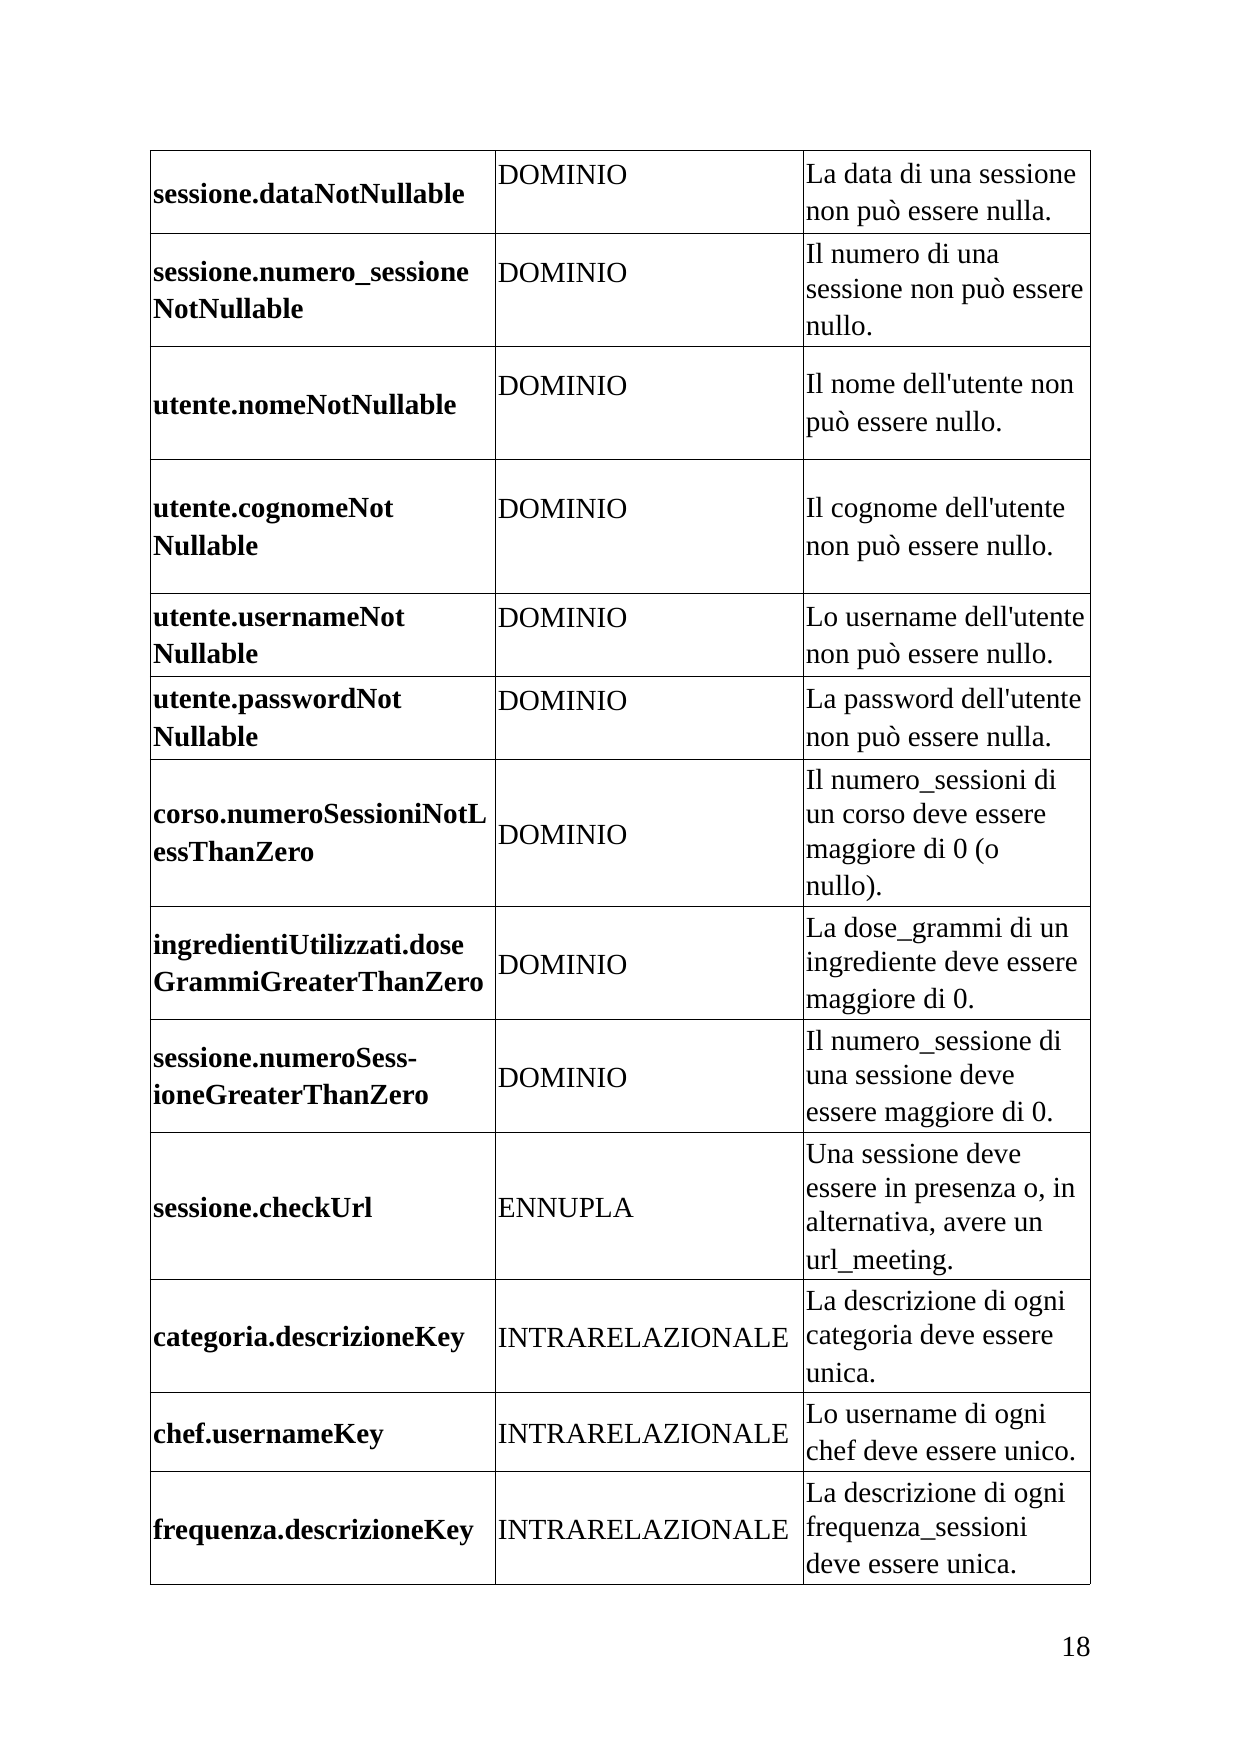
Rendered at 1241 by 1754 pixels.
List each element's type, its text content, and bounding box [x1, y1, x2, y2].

table_cell La data di una sessione non può essere nulla. [804, 151, 1090, 233]
table_cell DOMINIO [496, 907, 803, 1019]
table_cell DOMINIO [496, 760, 803, 906]
table_cell Lo username di ogni chef deve essere unico. [804, 1393, 1090, 1471]
table_cell sessione.dataNotNullable [151, 151, 495, 233]
table_cell corso.numeroSessioniNotLessThanZero [151, 760, 495, 906]
table_cell DOMINIO [496, 347, 803, 459]
table_cell La dose_grammi di un ingrediente deve essere maggiore di 0. [804, 907, 1090, 1019]
table_cell sessione.numero_sessione NotNullable [151, 234, 495, 346]
table_cell DOMINIO [496, 151, 803, 233]
table_cell DOMINIO [496, 234, 803, 346]
table_cell utente.passwordNot Nullable [151, 677, 495, 758]
table_cell La descrizione di ogni categoria deve essere unica. [804, 1280, 1090, 1392]
table_cell ENNUPLA [496, 1133, 803, 1279]
table_cell utente.cognomeNot Nullable [151, 460, 495, 593]
table_cell categoria.descrizioneKey [151, 1280, 495, 1392]
table_cell utente.nomeNotNullable [151, 347, 495, 459]
table_cell utente.usernameNot Nullable [151, 594, 495, 676]
table_cell frequenza.descrizioneKey [151, 1472, 495, 1584]
table_cell chef.usernameKey [151, 1393, 495, 1471]
table_cell Lo username dell'utente non può essere nullo. [804, 594, 1090, 676]
table_cell DOMINIO [496, 677, 803, 758]
table_cell Il numero di una sessione non può essere nullo. [804, 234, 1090, 346]
table_cell Il numero_sessioni di un corso deve essere maggiore di 0 (o nullo). [804, 760, 1090, 906]
table_cell INTRARELAZIONALE [496, 1393, 803, 1471]
table_cell INTRARELAZIONALE [496, 1472, 803, 1584]
table_cell Il nome dell'utente non può essere nullo. [804, 347, 1090, 459]
table_cell Il numero_sessione di una sessione deve essere maggiore di 0. [804, 1020, 1090, 1132]
table_cell DOMINIO [496, 594, 803, 676]
table_cell DOMINIO [496, 1020, 803, 1132]
table_cell La descrizione di ogni frequenza_sessioni deve essere unica. [804, 1472, 1090, 1584]
table_cell sessione.numeroSess-ioneGreaterThanZero [151, 1020, 495, 1132]
table_cell Una sessione deve essere in presenza o, in alternativa, avere un url_meeting. [804, 1133, 1090, 1279]
table_cell sessione.checkUrl [151, 1133, 495, 1279]
table_cell ingredientiUtilizzati.dose GrammiGreaterThanZero [151, 907, 495, 1019]
table_cell INTRARELAZIONALE [496, 1280, 803, 1392]
table_cell La password dell'utente non può essere nulla. [804, 677, 1090, 758]
table_cell DOMINIO [496, 460, 803, 593]
table_cell Il cognome dell'utente non può essere nullo. [804, 460, 1090, 593]
